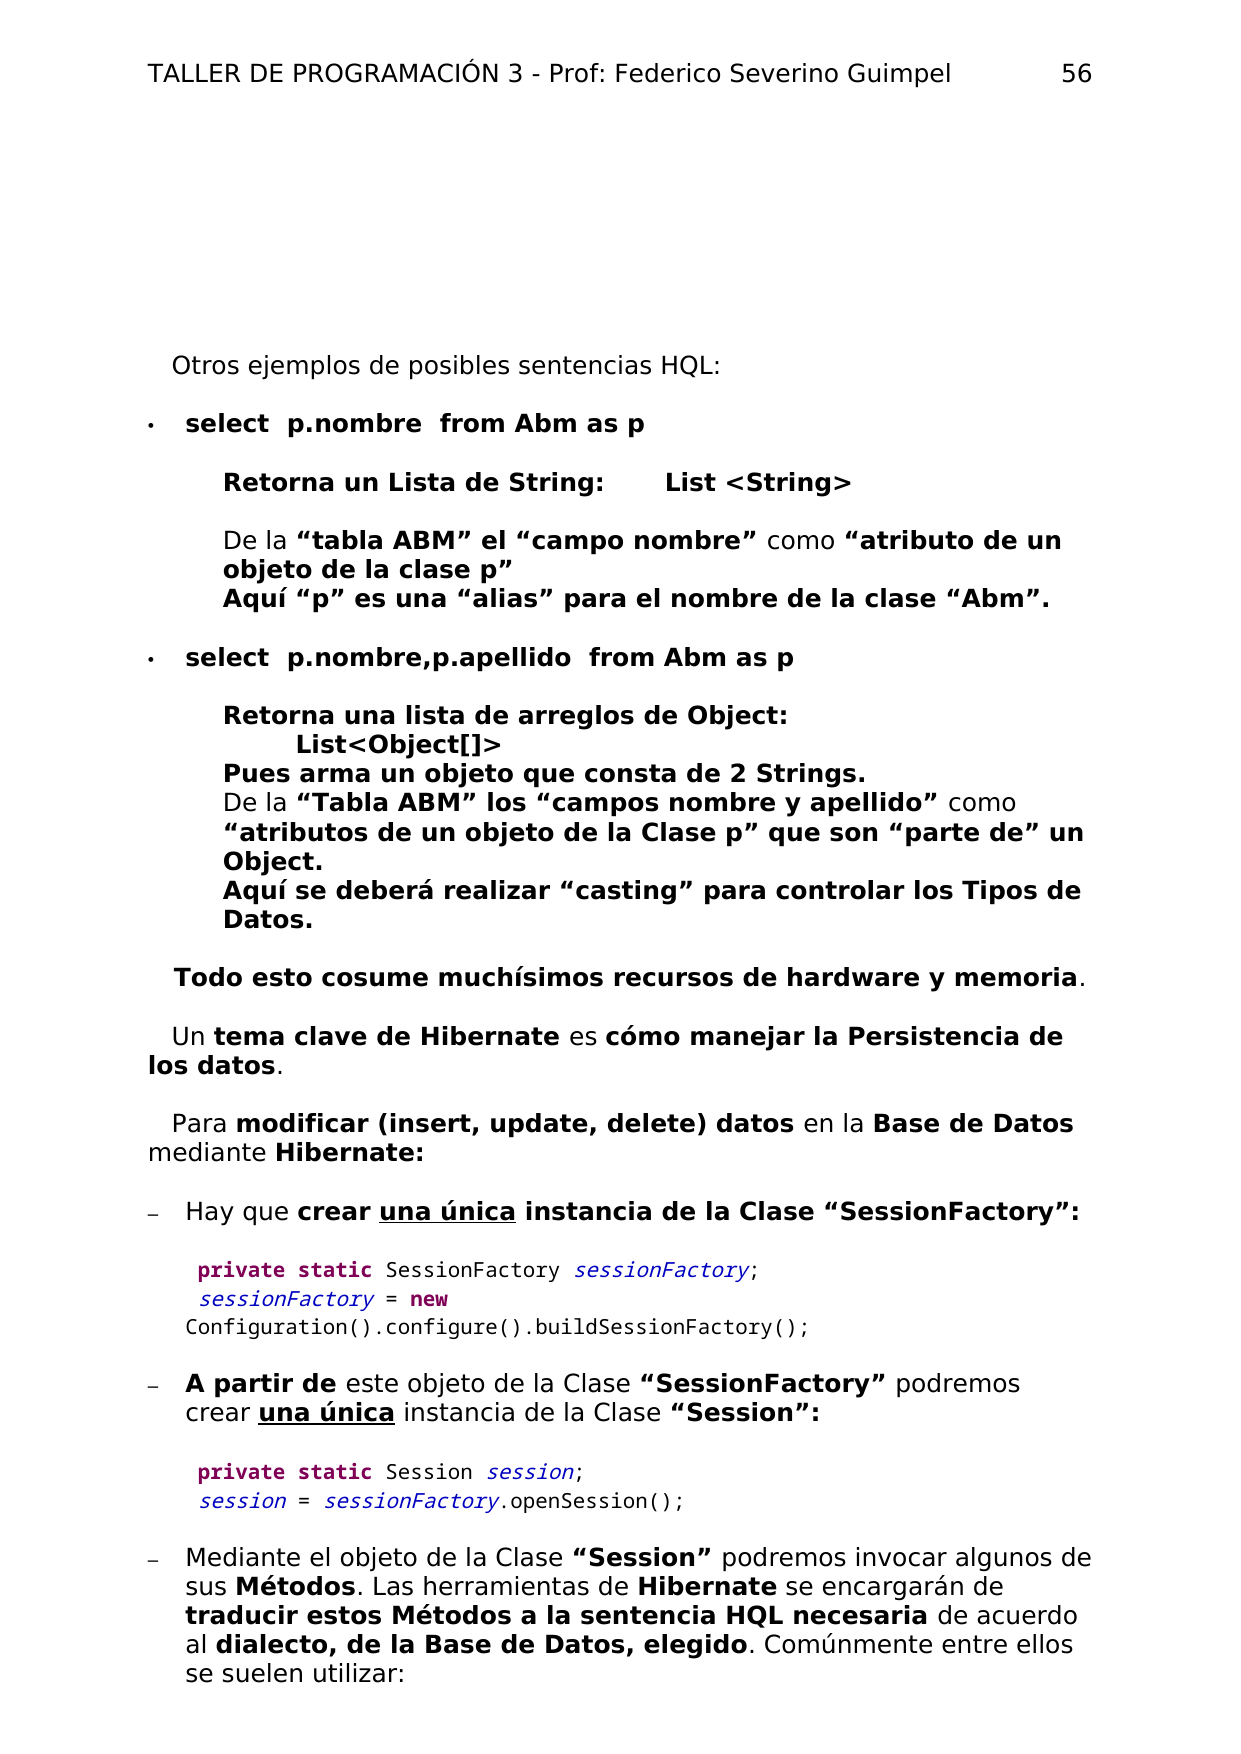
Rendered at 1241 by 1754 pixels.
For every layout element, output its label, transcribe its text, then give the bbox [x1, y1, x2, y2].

text Todo esto cosume muchísimos recursos de hardware y memoria. [148, 963, 1093, 993]
list private static SessionFactory sessionFactory; [148, 1255, 1093, 1284]
text Un tema clave de Hibernate es cómo manejar la Persistencia de los datos. [148, 1022, 1093, 1080]
list Aquí se deberá realizar “casting” para controlar los Tipos de Datos. [185, 876, 1093, 934]
list A partir de este objeto de la Clase “SessionFactory” podremos crear una única instancia de la Clase “Session”: [148, 1369, 1093, 1427]
list private static Session session; [148, 1456, 1093, 1486]
list select p.nombre,p.apellido from Abm as p [148, 643, 1093, 672]
list De la “tabla ABM” el “campo nombre” como “atributo de un objeto de la clase p” [185, 526, 1093, 584]
list Retorna una lista de arreglos de Object: List<Object[]> [185, 701, 1093, 759]
list sessionFactory = new Configuration().configure().buildSessionFactory(); [148, 1284, 1093, 1341]
list De la “Tabla ABM” los “campos nombre y apellido” como “atributos de un objeto de la Clase p” que son “parte de” un Object. [185, 788, 1093, 876]
list Aquí “p” es una “alias” para el nombre de la clase “Abm”. [185, 584, 1093, 613]
list select p.nombre from Abm as p [148, 409, 1093, 438]
list Pues arma un objeto que consta de 2 Strings. [185, 759, 1093, 788]
text Para modificar (insert, update, delete) datos en la Base de Datos mediante Hibernate: [148, 1109, 1093, 1168]
text Otros ejemplos de posibles sentencias HQL: [148, 351, 1093, 380]
list Retorna un Lista de String: List <String> [185, 468, 1093, 497]
list Mediante el objeto de la Clase “Session” podremos invocar algunos de sus Métodos. Las herramientas de Hibernate se encargarán de traducir estos Métodos a la sentencia HQL necesaria de acuerdo al dialecto, de la Base de Datos, elegido. Comúnmente entre ellos se suelen utilizar: [148, 1543, 1093, 1688]
list Hay que crear una única instancia de la Clase “SessionFactory”: [148, 1197, 1093, 1226]
list session = sessionFactory.openSession(); [148, 1486, 1093, 1514]
